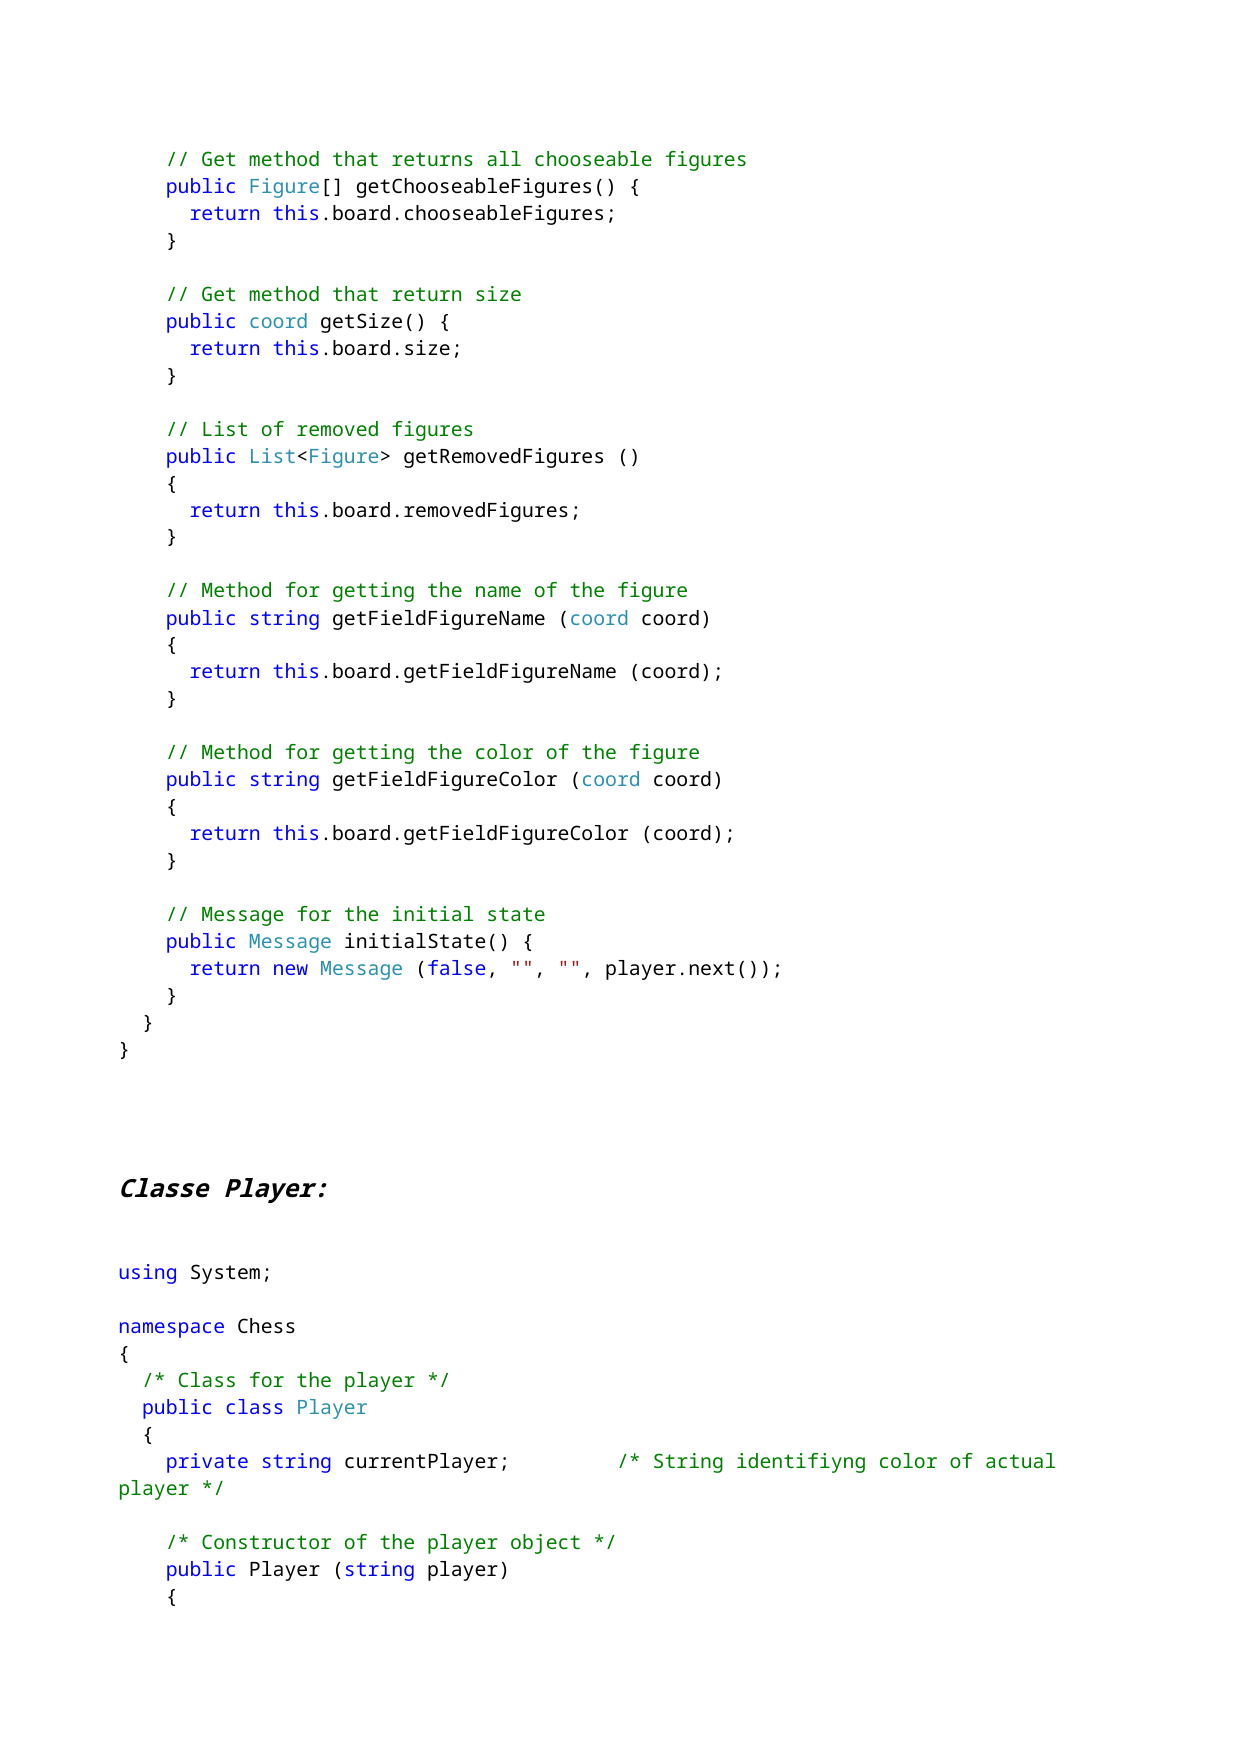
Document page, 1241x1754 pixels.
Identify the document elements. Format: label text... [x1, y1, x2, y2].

text { [118, 793, 1122, 819]
text return new Message (false, "", "", player.next()); [118, 954, 1122, 981]
text public Figure[] getChooseableFigures() { [118, 172, 1122, 199]
text /* Constructor of the player object */ [118, 1528, 1122, 1555]
text { [118, 631, 1122, 658]
text { [118, 1582, 1122, 1609]
text { [118, 1339, 1122, 1366]
text public Message initialState() { [118, 927, 1122, 954]
text namespace Chess [118, 1312, 1122, 1339]
text public List<Figure> getRemovedFigures () [118, 442, 1122, 469]
text // Get method that returns all chooseable figures [118, 145, 1122, 172]
text public class Player [118, 1393, 1122, 1420]
text // Method for getting the name of the figure [118, 577, 1122, 604]
text return this.board.removedFigures; [118, 496, 1122, 523]
text { [118, 1420, 1122, 1447]
text public string getFieldFigureName (coord coord) [118, 604, 1122, 631]
text public coord getSize() { [118, 307, 1122, 334]
text // Message for the initial state [118, 901, 1122, 927]
text // Method for getting the color of the figure [118, 739, 1122, 766]
text } [118, 685, 1122, 712]
text return this.board.chooseableFigures; [118, 199, 1122, 226]
text } [118, 847, 1122, 873]
text public string getFieldFigureColor (coord coord) [118, 766, 1122, 793]
text } [118, 361, 1122, 388]
text } [118, 523, 1122, 550]
text return this.board.getFieldFigureName (coord); [118, 658, 1122, 685]
text /* Class for the player */ [118, 1366, 1122, 1393]
text // List of removed figures [118, 415, 1122, 442]
text } [118, 226, 1122, 253]
text public Player (string player) [118, 1555, 1122, 1582]
text } [118, 1008, 1122, 1035]
text } [118, 981, 1122, 1008]
text } [118, 1035, 1122, 1062]
text private string currentPlayer; /* String identifiyng color of actual player */ [118, 1447, 1122, 1501]
text // Get method that return size [118, 280, 1122, 307]
text using System; [118, 1258, 1122, 1285]
text return this.board.size; [118, 334, 1122, 361]
text return this.board.getFieldFigureColor (coord); [118, 819, 1122, 847]
text Classe Player: [118, 1170, 1122, 1204]
text { [118, 469, 1122, 496]
